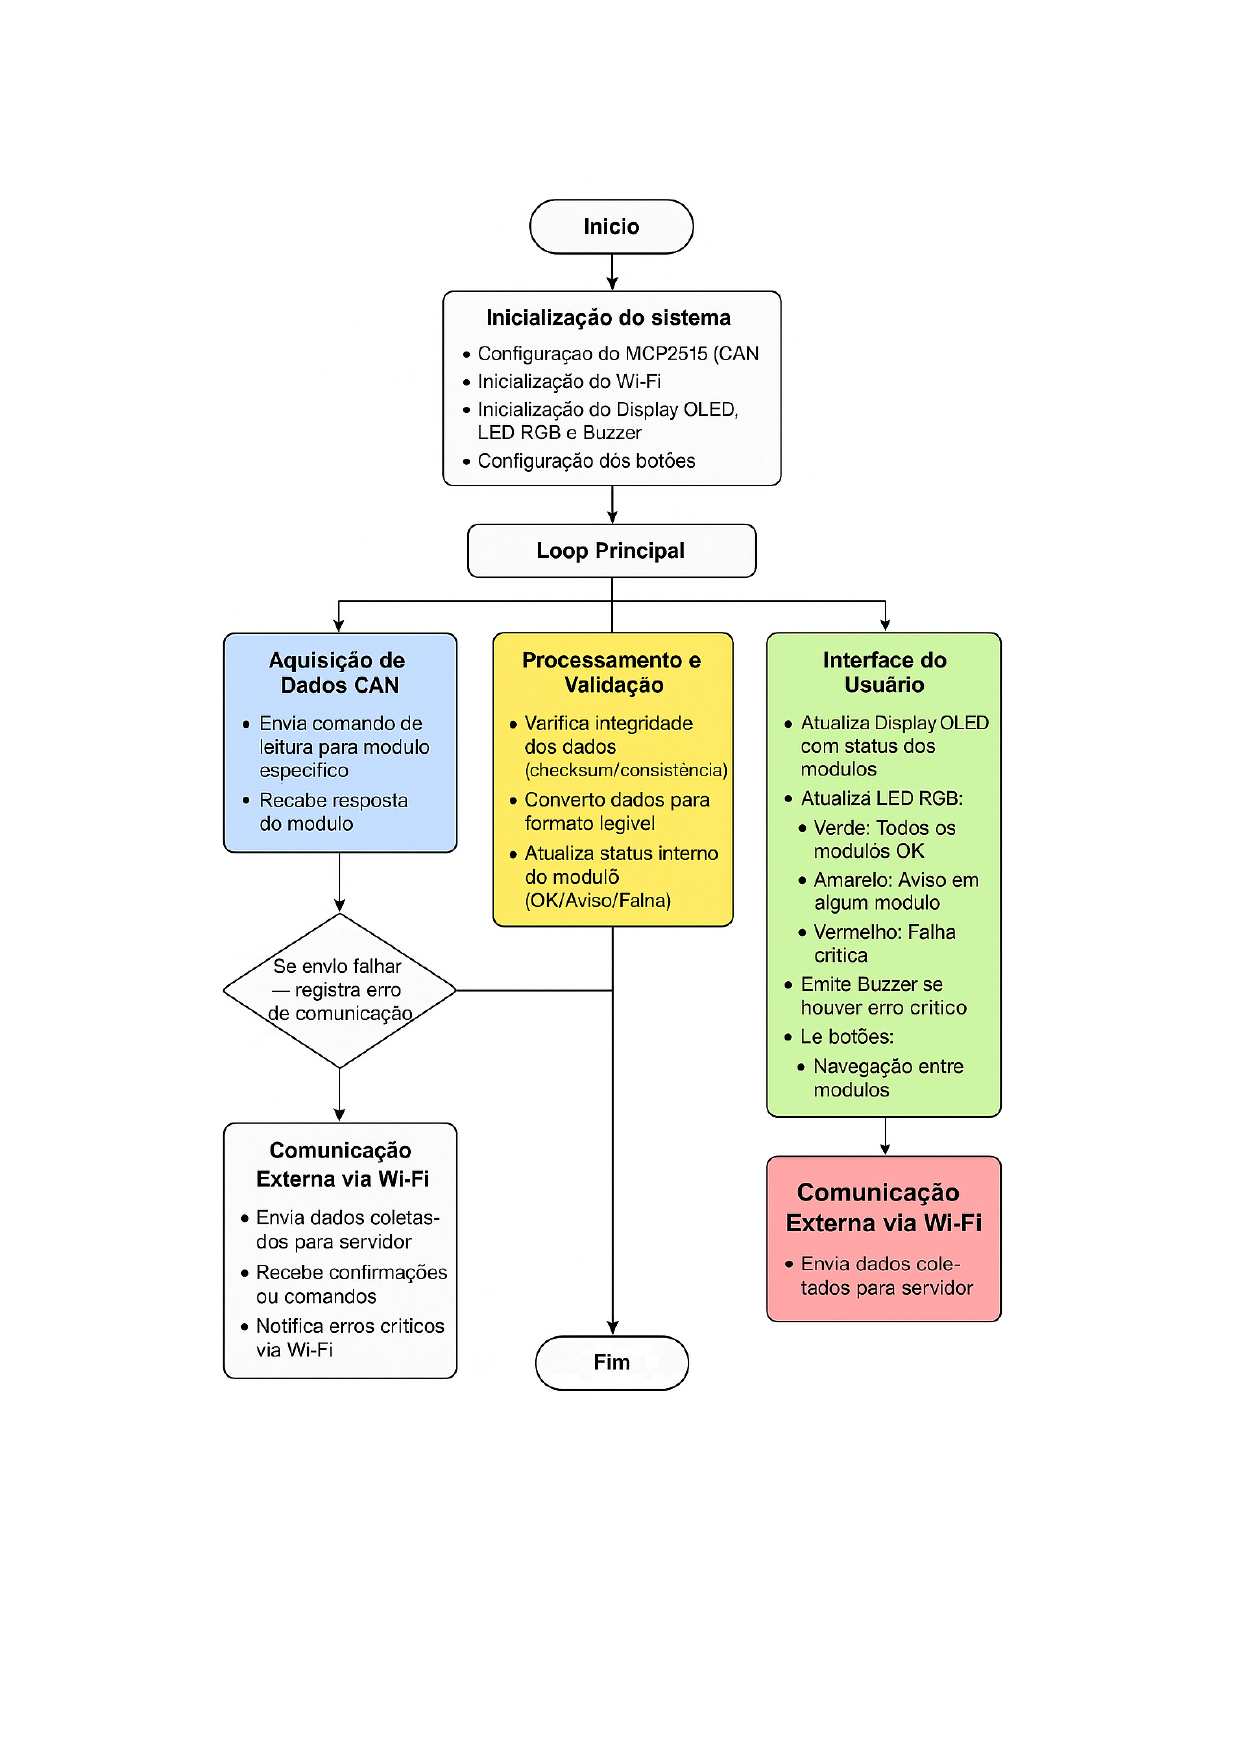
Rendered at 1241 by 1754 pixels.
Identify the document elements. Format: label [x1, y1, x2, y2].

picture [196, 178, 1028, 1426]
